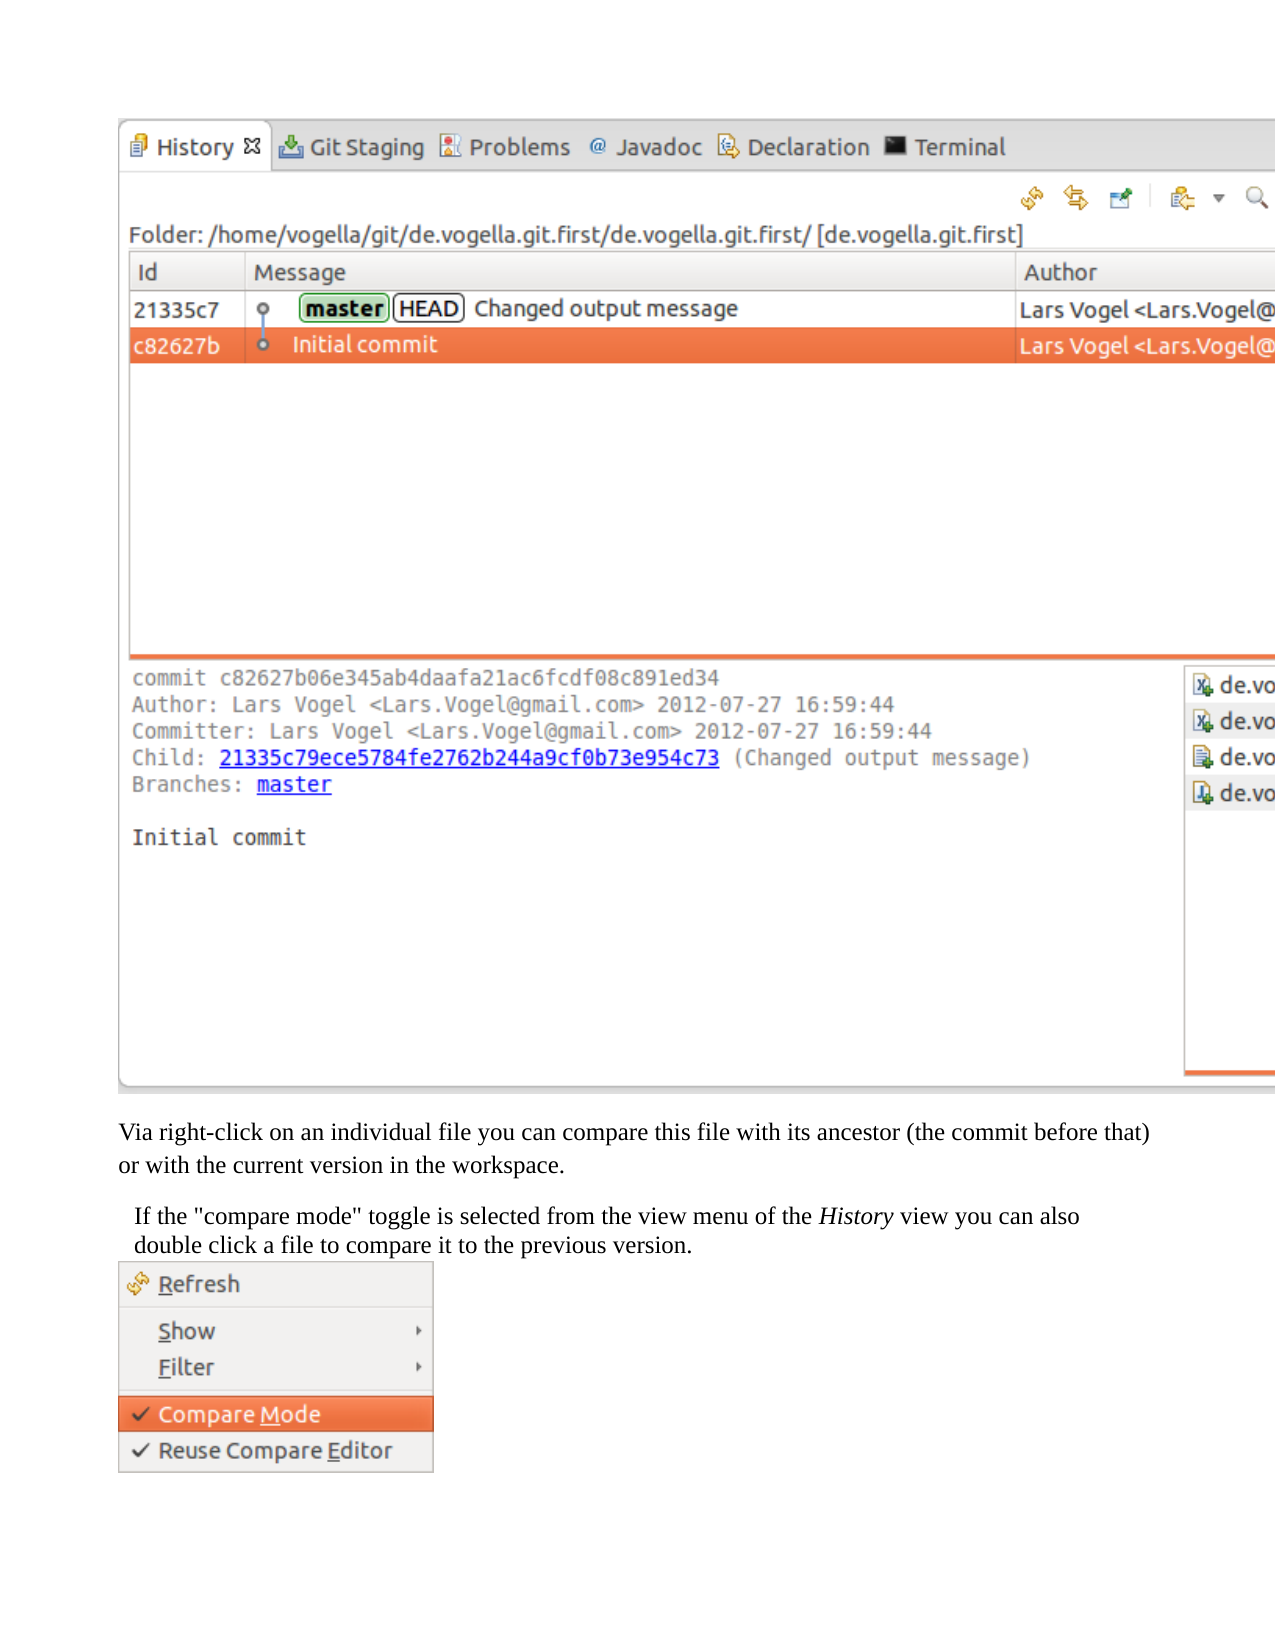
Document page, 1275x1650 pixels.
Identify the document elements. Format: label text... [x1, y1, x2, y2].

table_header [118, 1198, 131, 1261]
text Via right-click on an individual file you can compare this file with its ancestor (the commit before that) or with the current version in the workspace. [118, 1117, 1157, 1179]
table_header If the "compare mode" toggle is selected from the view menu of the History view you can also double click a file to compare it to the previous version. [131, 1198, 1157, 1261]
picture [118, 118, 1275, 1094]
picture [118, 1261, 434, 1473]
